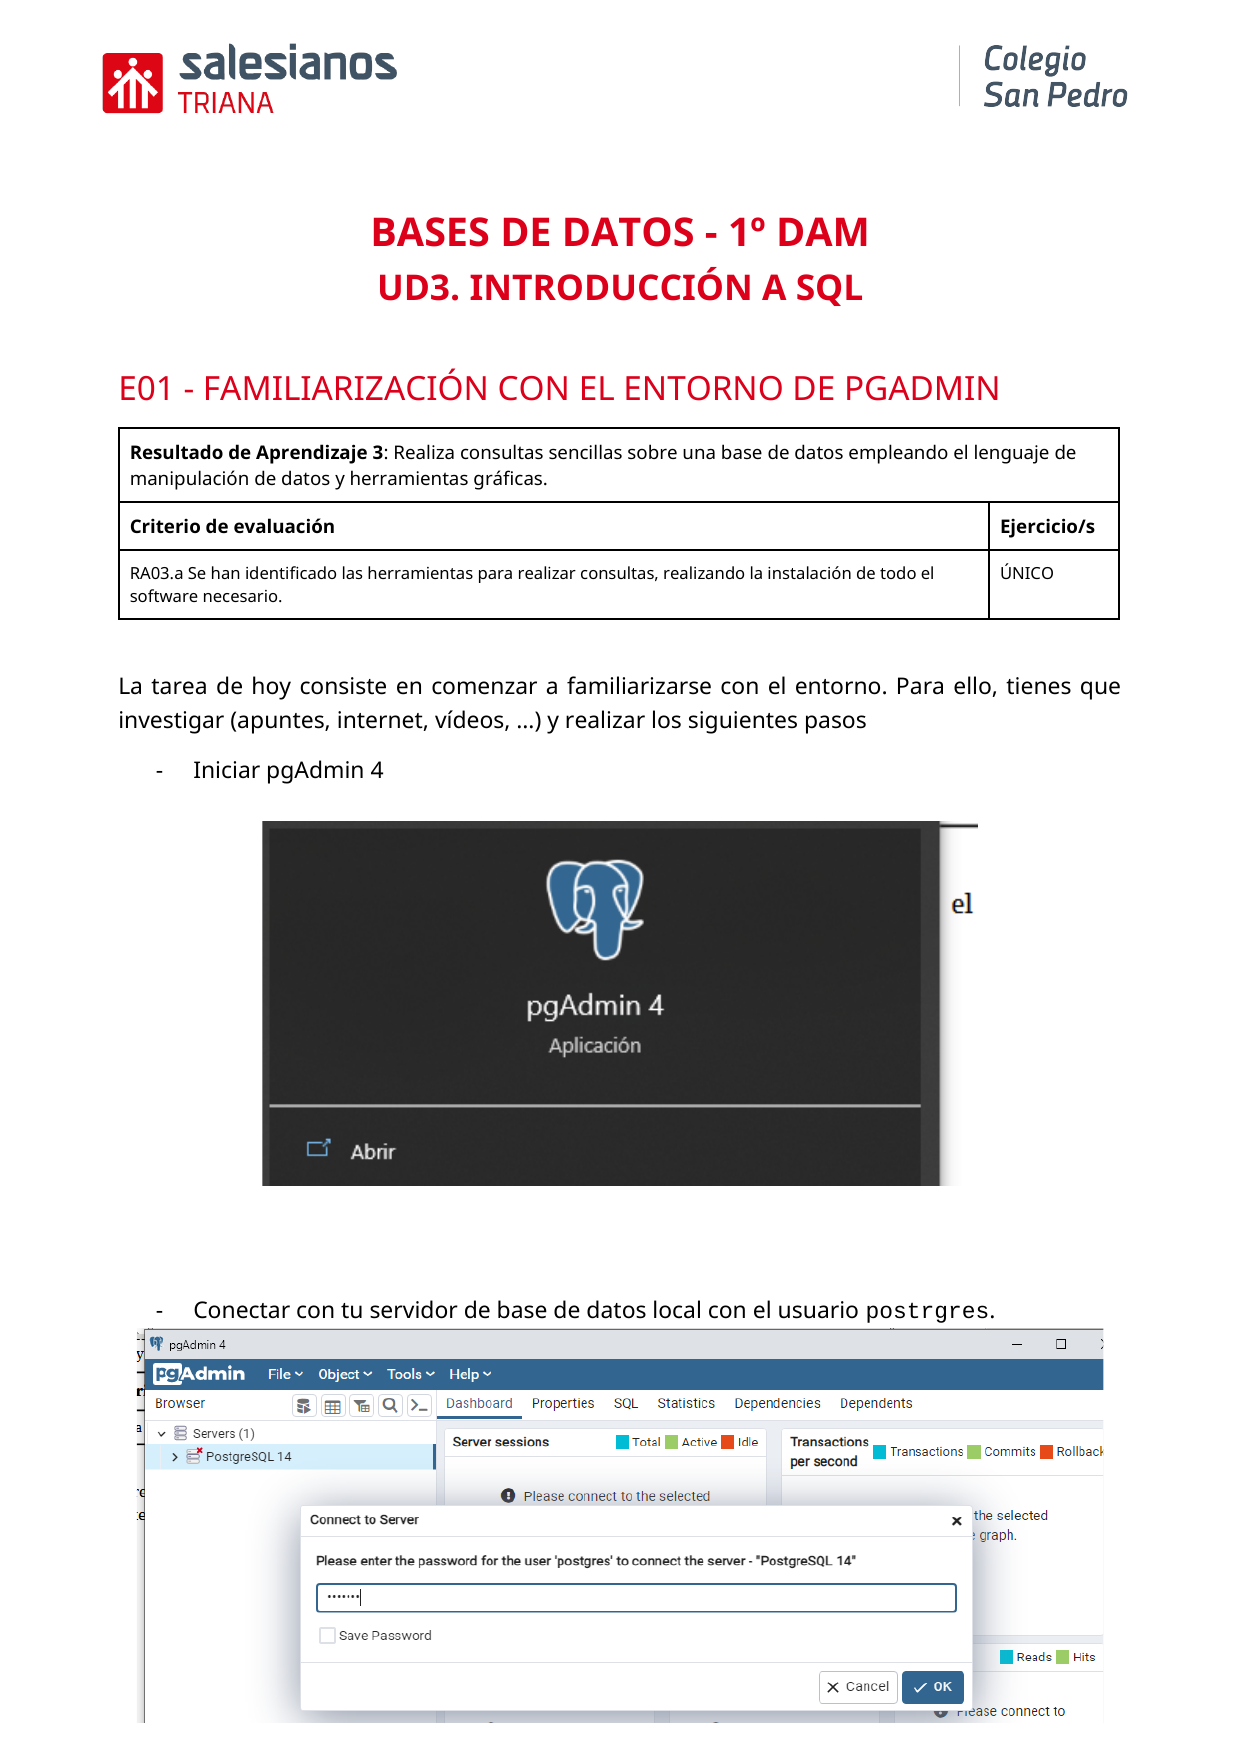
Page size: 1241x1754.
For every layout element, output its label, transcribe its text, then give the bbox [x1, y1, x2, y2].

text La tarea de hoy consiste en comenzar a familiarizarse con el entorno. Para ello, tienes que investigar (apuntes, internet, vídeos, …) y realizar los siguientes pasos [118, 670, 1122, 735]
subtitle UD3. INTRODUCCIÓN A SQL [118, 262, 1122, 311]
table_cell ÚNICO [990, 551, 1118, 617]
list Conectar con tu servidor de base de datos local con el usuario postrgres. [156, 1294, 1122, 1326]
table_header Resultado de Aprendizaje 3: Realiza consultas sencillas sobre una base de datos empleando el lenguaje de manipulación de datos y herramientas gráficas. [120, 429, 1118, 501]
picture [0, 1328, 1241, 1723]
picture [93, 28, 402, 125]
list Iniciar pgAdmin 4 [156, 754, 1122, 785]
table_cell Ejercicio/s [990, 503, 1118, 549]
table_cell RA03.a Se han identificado las herramientas para realizar consultas, realizando la instalación de todo el software necesario. [120, 551, 988, 617]
table_cell Criterio de evaluación [120, 503, 988, 549]
picture [262, 821, 978, 1186]
subtitle BASES DE DATOS - 1º DAM [118, 204, 1122, 258]
picture [951, 32, 1136, 122]
subtitle E01 - FAMILIARIZACIÓN CON EL ENTORNO DE PGADMIN [118, 364, 1122, 410]
